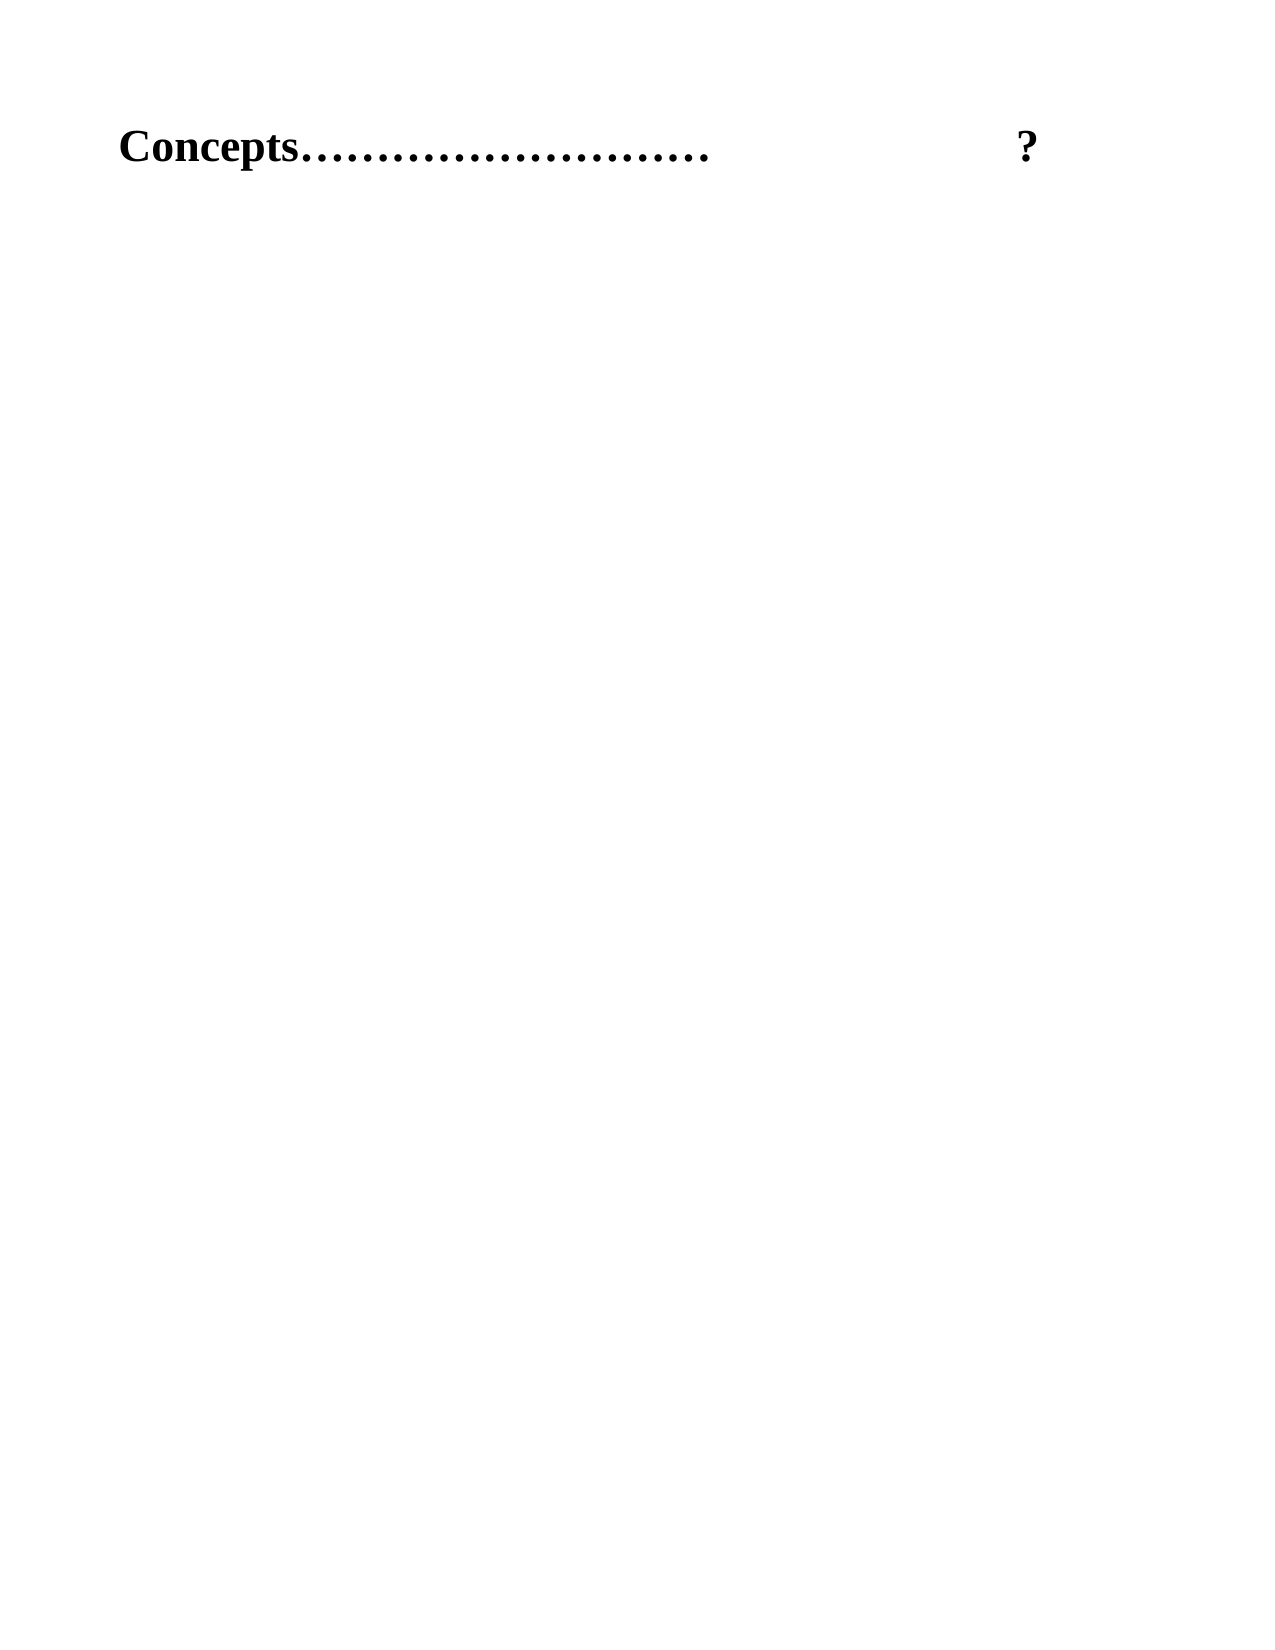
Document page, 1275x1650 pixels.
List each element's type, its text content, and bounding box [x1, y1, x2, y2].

text Concepts……………………… ? [118, 118, 1157, 171]
